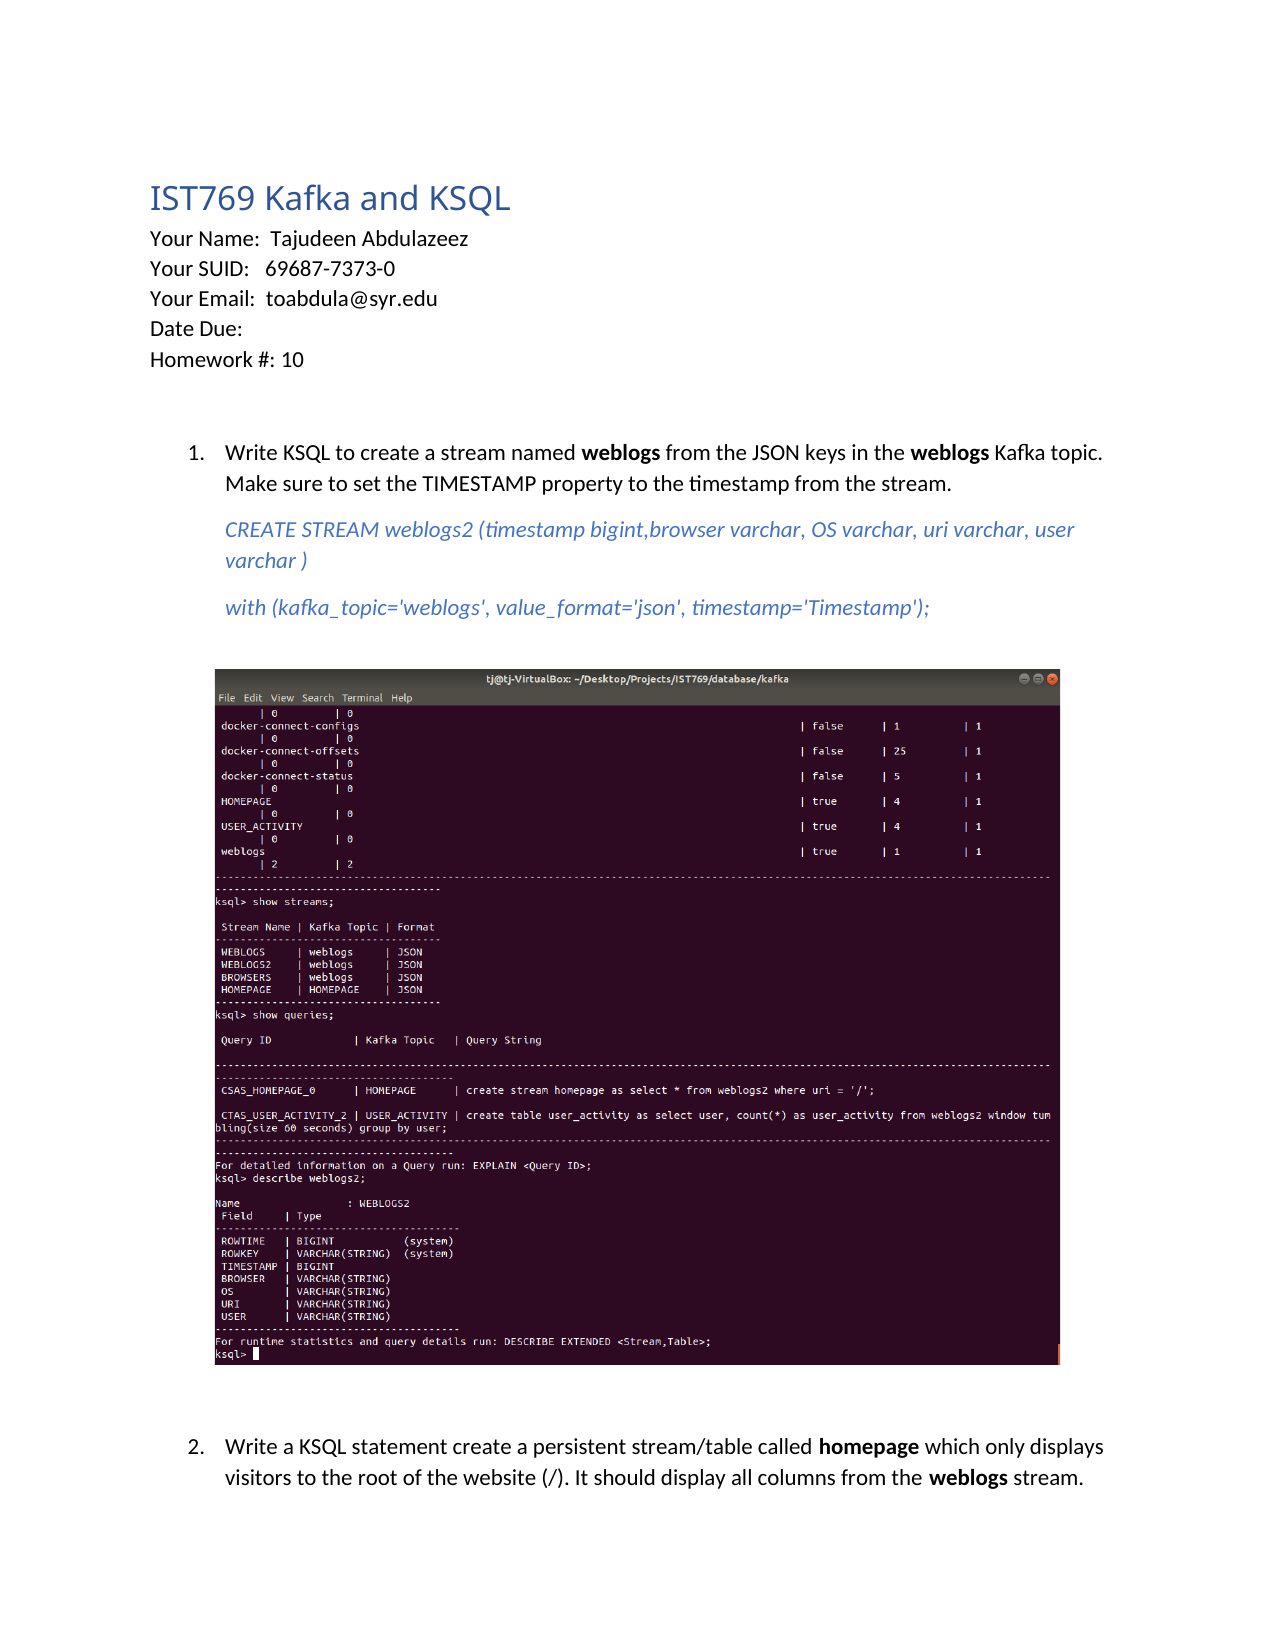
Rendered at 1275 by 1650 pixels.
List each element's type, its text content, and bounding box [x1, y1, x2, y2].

picture [214, 669, 1061, 1365]
text CREATE STREAM weblogs2 (timestamp bigint,browser varchar, OS varchar, uri varchar, user varchar ) [225, 516, 1125, 574]
text with (kafka_topic='weblogs', value_format='json', timestamp='Timestamp'); [225, 593, 1125, 651]
list Write a KSQL statement create a persistent stream/table called homepage which only displays visitors to the root of the website (/). It should display all columns from the weblogs stream. [187, 1432, 1125, 1491]
text IST769 Kafka and KSQL [150, 175, 1125, 220]
list Write KSQL to create a stream named weblogs from the JSON keys in the weblogs Kafka topic. Make sure to set the TIMESTAMP property to the timestamp from the stream. [187, 438, 1125, 497]
text Your Name: Tajudeen Abdulazeez Your SUID: 69687-7373-0 Your Email: toabdula@syr.edu Date Due: Homework #: 10 [150, 224, 1125, 373]
